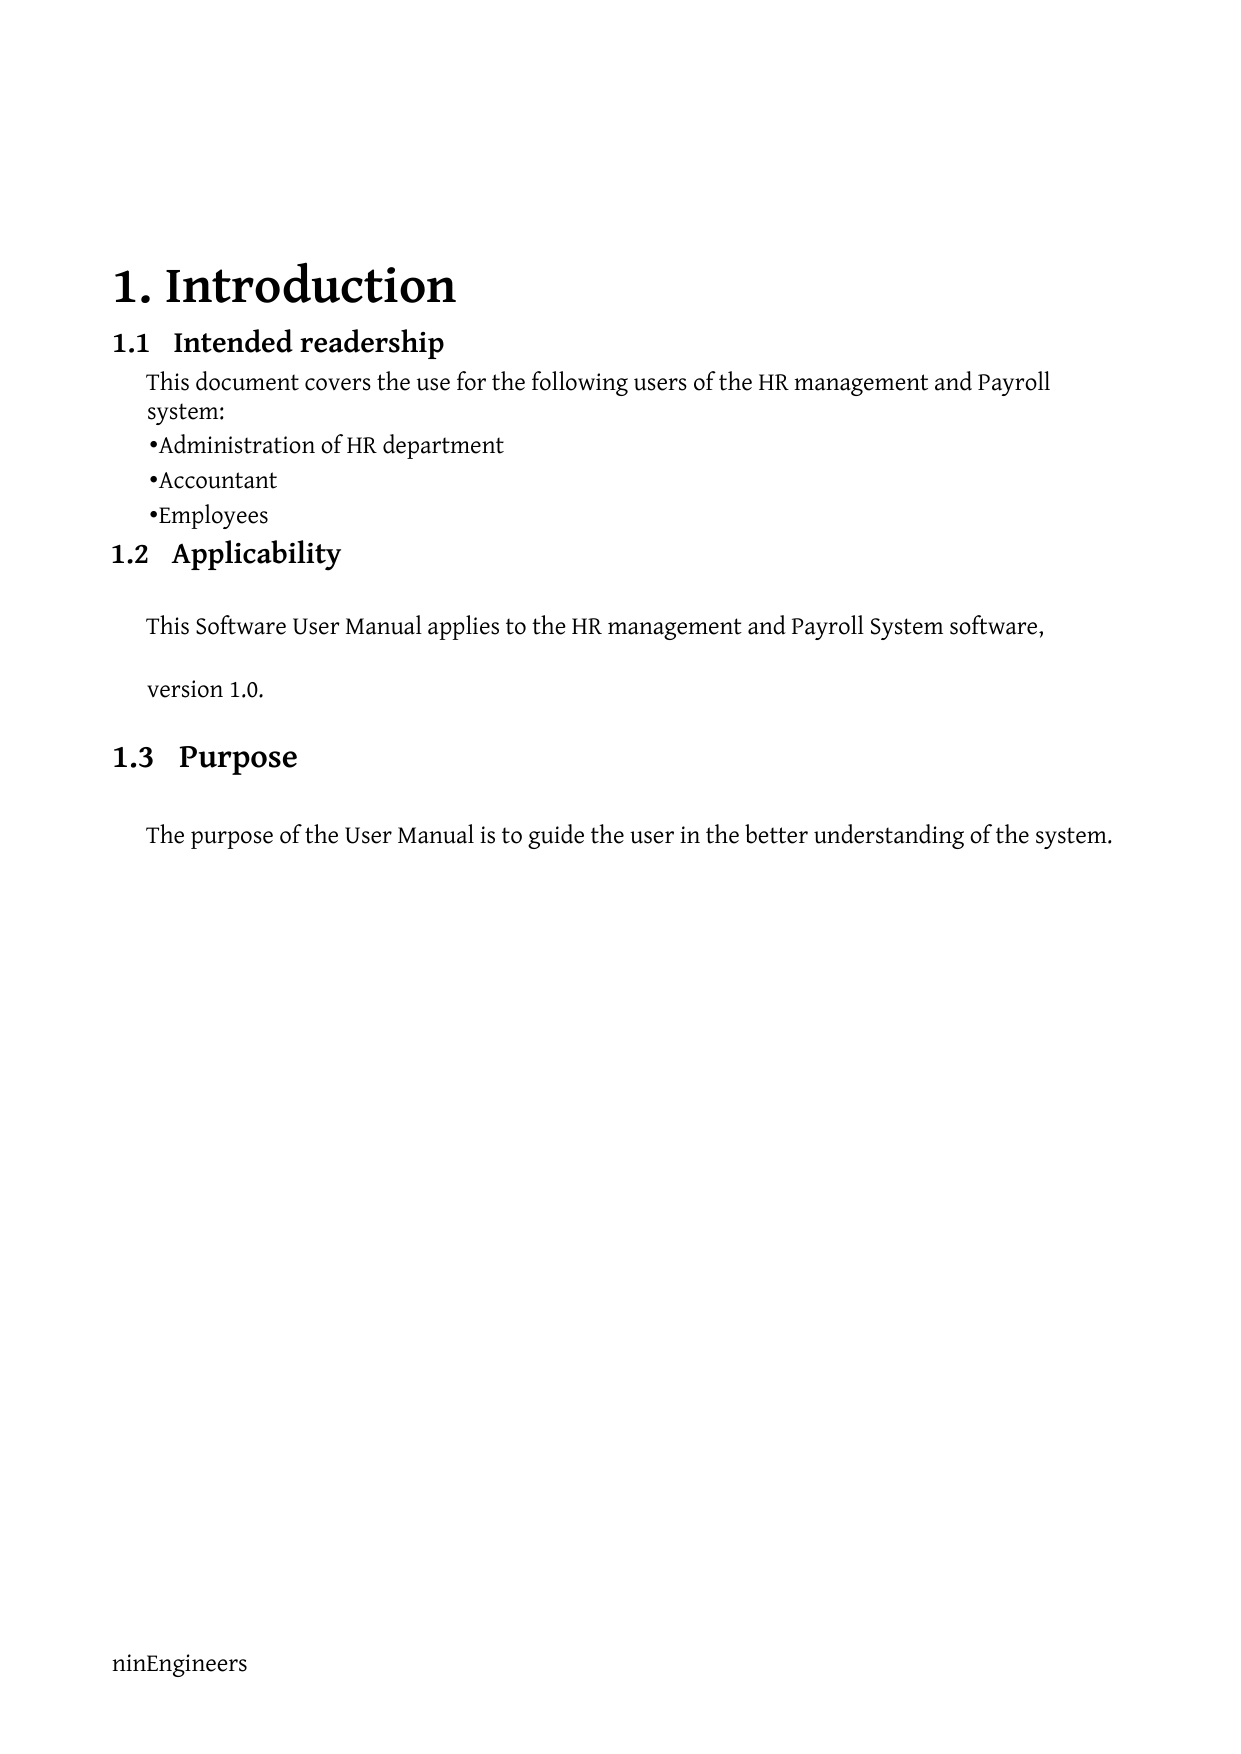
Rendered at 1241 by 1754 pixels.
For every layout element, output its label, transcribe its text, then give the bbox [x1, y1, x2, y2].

subtitle 1.2 Applicability [110, 537, 1122, 572]
text The purpose of the User Manual is to guide the user in the better understanding of the system. [146, 821, 1121, 850]
text 1. Introduction [112, 256, 1122, 317]
list Employees [149, 502, 1122, 531]
text This document covers the use for the following users of the HR management and Payroll system: [146, 368, 1121, 426]
list Administration of HR department [149, 432, 1122, 461]
subtitle 1.1 Intended readership [112, 326, 1122, 361]
text 1.3 Purpose [112, 738, 1122, 777]
text This Software User Manual applies to the HR management and Payroll System software, version 1.0. [146, 613, 1121, 704]
list Accountant [149, 467, 1122, 496]
